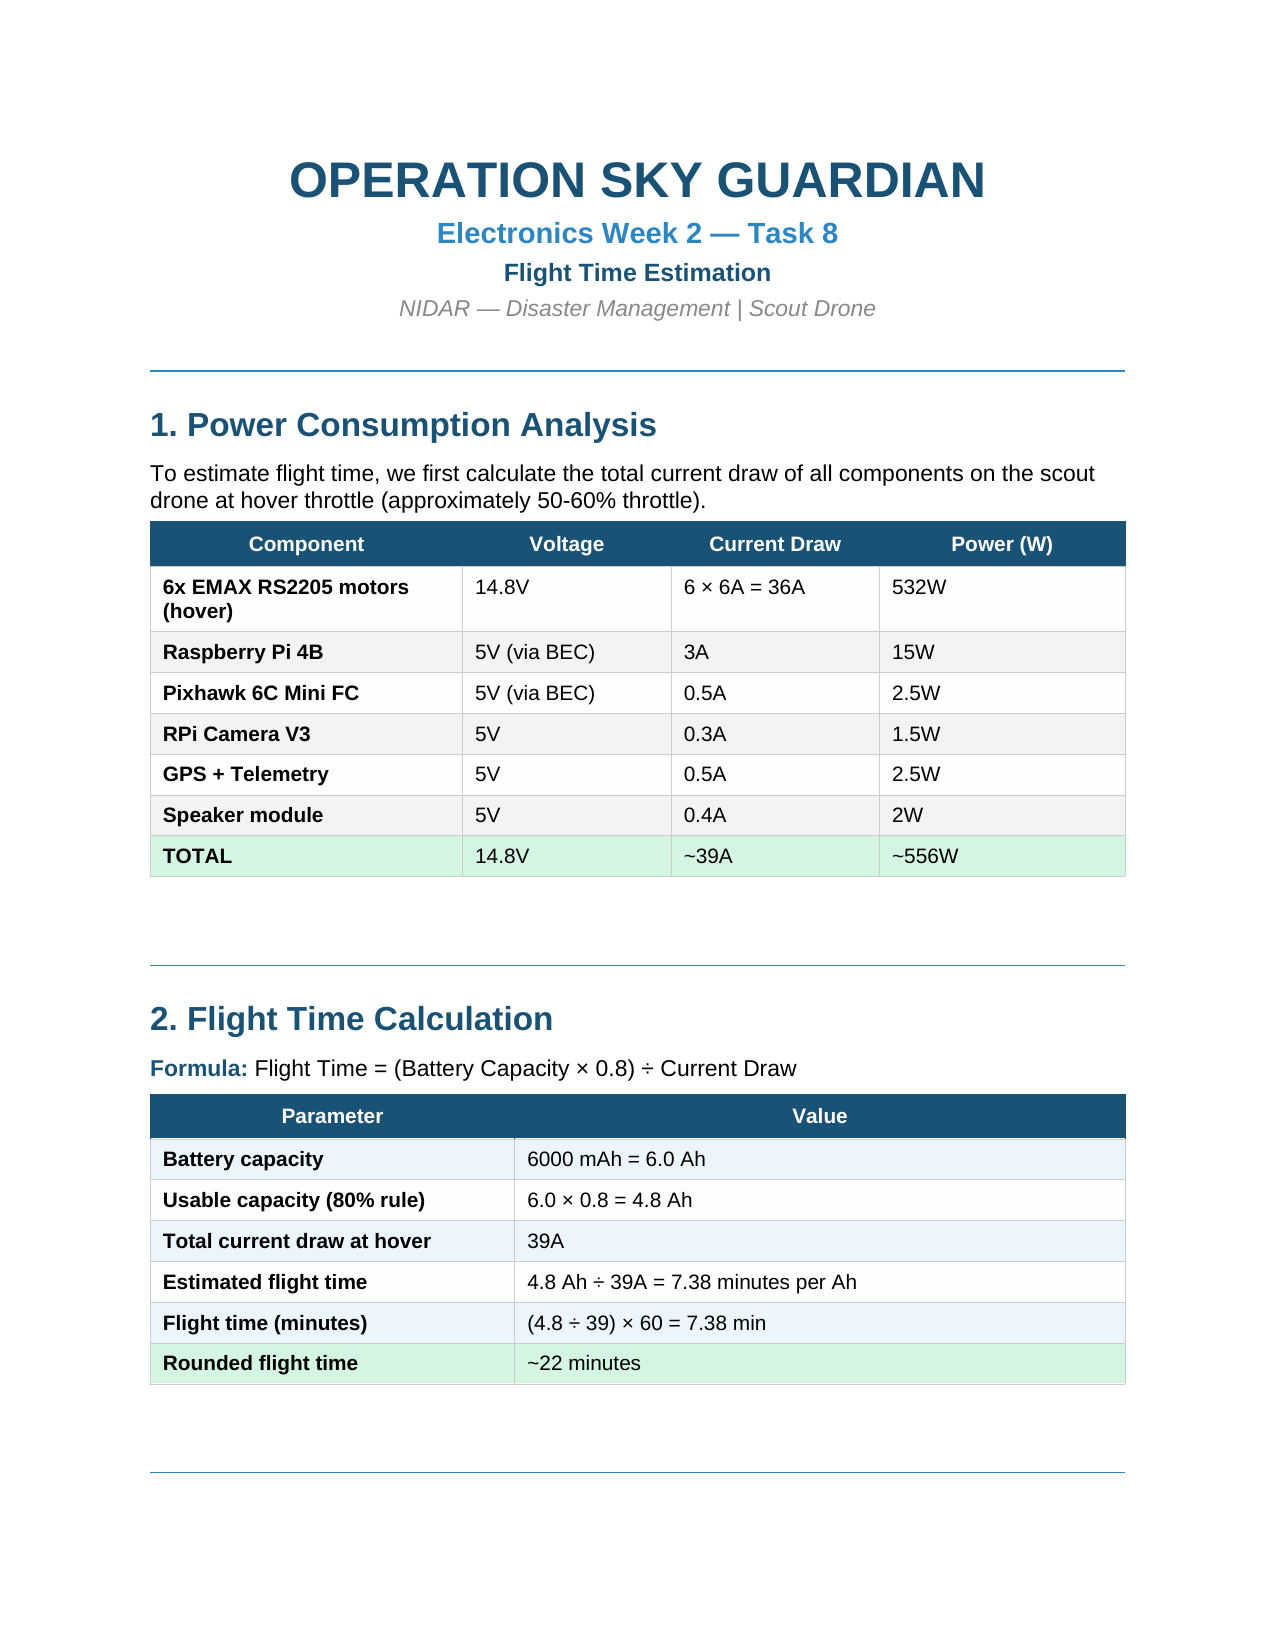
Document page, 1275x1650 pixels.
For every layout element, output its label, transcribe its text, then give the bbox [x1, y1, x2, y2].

table_cell ~556W [880, 836, 1125, 876]
table_cell Total current draw at hover [151, 1221, 514, 1261]
table_cell 0.4A [672, 796, 879, 835]
table_header Parameter [151, 1095, 514, 1138]
table_cell Estimated flight time [151, 1262, 514, 1302]
table_cell 5V [463, 796, 671, 835]
table_cell ~22 minutes [515, 1344, 1125, 1383]
table_cell 5V (via BEC) [463, 632, 671, 672]
table_cell Speaker module [151, 796, 462, 835]
table_header Component [151, 522, 462, 566]
text NIDAR — Disaster Management | Scout Drone [150, 295, 1125, 321]
table_cell Raspberry Pi 4B [151, 632, 462, 672]
table_cell 532W [880, 567, 1125, 631]
table_header Current Draw [672, 522, 879, 566]
table_cell 2.5W [880, 755, 1125, 794]
table_cell 5V [463, 714, 671, 754]
subtitle 1. Power Consumption Analysis [150, 405, 1125, 444]
table_cell 0.5A [672, 673, 879, 713]
table_cell GPS + Telemetry [151, 755, 462, 794]
text Flight Time Estimation [150, 258, 1125, 286]
table_cell 6 × 6A = 36A [672, 567, 879, 631]
table_cell TOTAL [151, 836, 462, 876]
table_cell Pixhawk 6C Mini FC [151, 673, 462, 713]
table_cell Battery capacity [151, 1140, 514, 1179]
table_cell Flight time (minutes) [151, 1303, 514, 1343]
table_header Power (W) [880, 522, 1125, 566]
table_cell 6x EMAX RS2205 motors (hover) [151, 567, 462, 631]
text Formula: Flight Time = (Battery Capacity × 0.8) ÷ Current Draw [150, 1054, 1125, 1081]
text Electronics Week 2 — Task 8 [150, 216, 1125, 249]
table_cell 0.5A [672, 755, 879, 794]
table_cell 5V (via BEC) [463, 673, 671, 713]
table_cell 4.8 Ah ÷ 39A = 7.38 minutes per Ah [515, 1262, 1125, 1302]
table_cell (4.8 ÷ 39) × 60 = 7.38 min [515, 1303, 1125, 1343]
table_cell 14.8V [463, 836, 671, 876]
table_cell 15W [880, 632, 1125, 672]
table_cell 39A [515, 1221, 1125, 1261]
table_header Value [515, 1095, 1125, 1138]
table_cell Usable capacity (80% rule) [151, 1180, 514, 1220]
table_cell 6000 mAh = 6.0 Ah [515, 1140, 1125, 1179]
table_cell Rounded flight time [151, 1344, 514, 1383]
table_cell 6.0 × 0.8 = 4.8 Ah [515, 1180, 1125, 1220]
table_header Voltage [463, 522, 671, 566]
table_cell 0.3A [672, 714, 879, 754]
subtitle 2. Flight Time Calculation [150, 999, 1125, 1038]
table_cell ~39A [672, 836, 879, 876]
table_cell 14.8V [463, 567, 671, 631]
table_cell RPi Camera V3 [151, 714, 462, 754]
table_cell 3A [672, 632, 879, 672]
table_cell 2W [880, 796, 1125, 835]
table_cell 2.5W [880, 673, 1125, 713]
text To estimate flight time, we first calculate the total current draw of all components on the scout drone at hover throttle (approximately 50-60% throttle). [150, 460, 1125, 513]
table_cell 1.5W [880, 714, 1125, 754]
table_cell 5V [463, 755, 671, 794]
text OPERATION SKY GUARDIAN [150, 150, 1125, 207]
